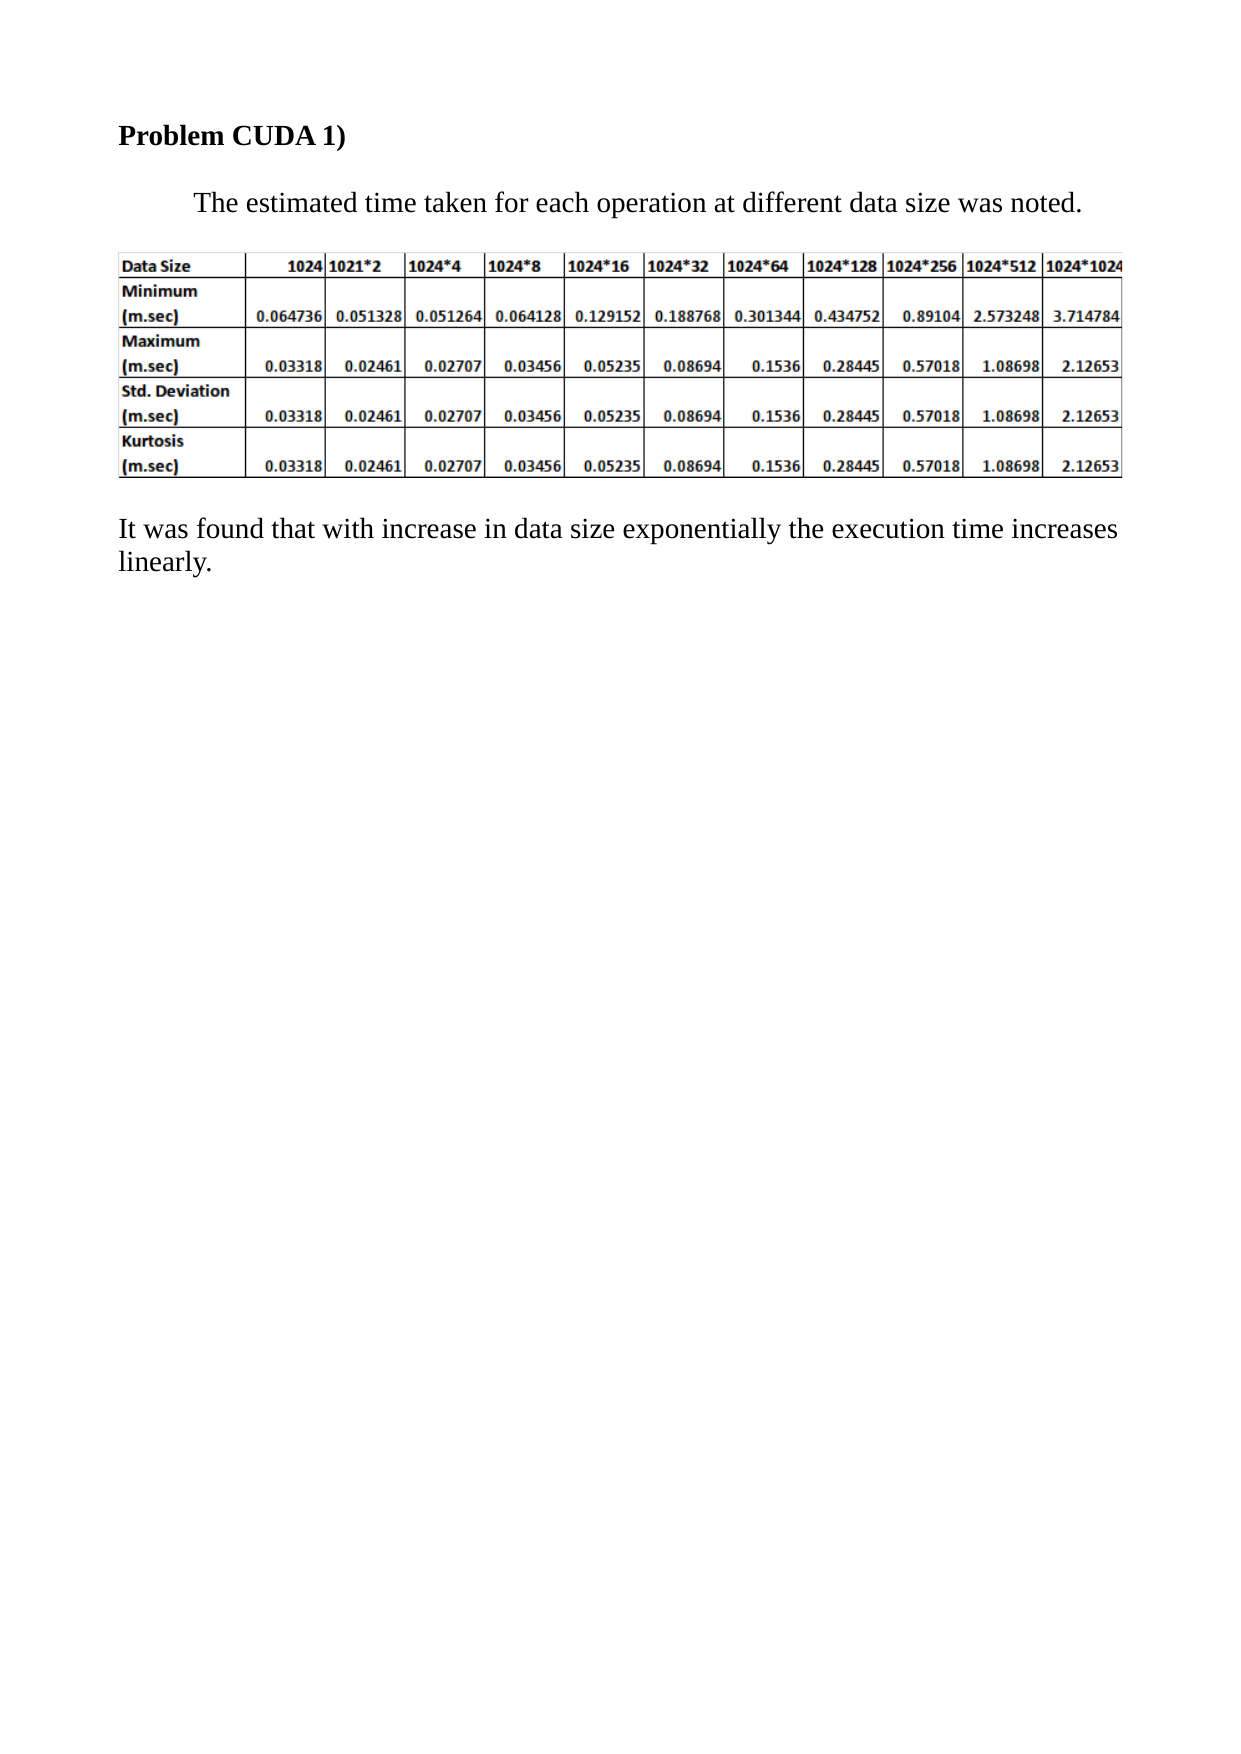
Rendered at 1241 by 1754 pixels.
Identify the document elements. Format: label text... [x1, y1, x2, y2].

text The estimated time taken for each operation at different data size was noted. [118, 185, 1122, 219]
picture [118, 252, 1123, 478]
text Problem CUDA 1) [118, 118, 1122, 152]
text It was found that with increase in data size exponentially the execution time increases linearly. [118, 511, 1122, 578]
